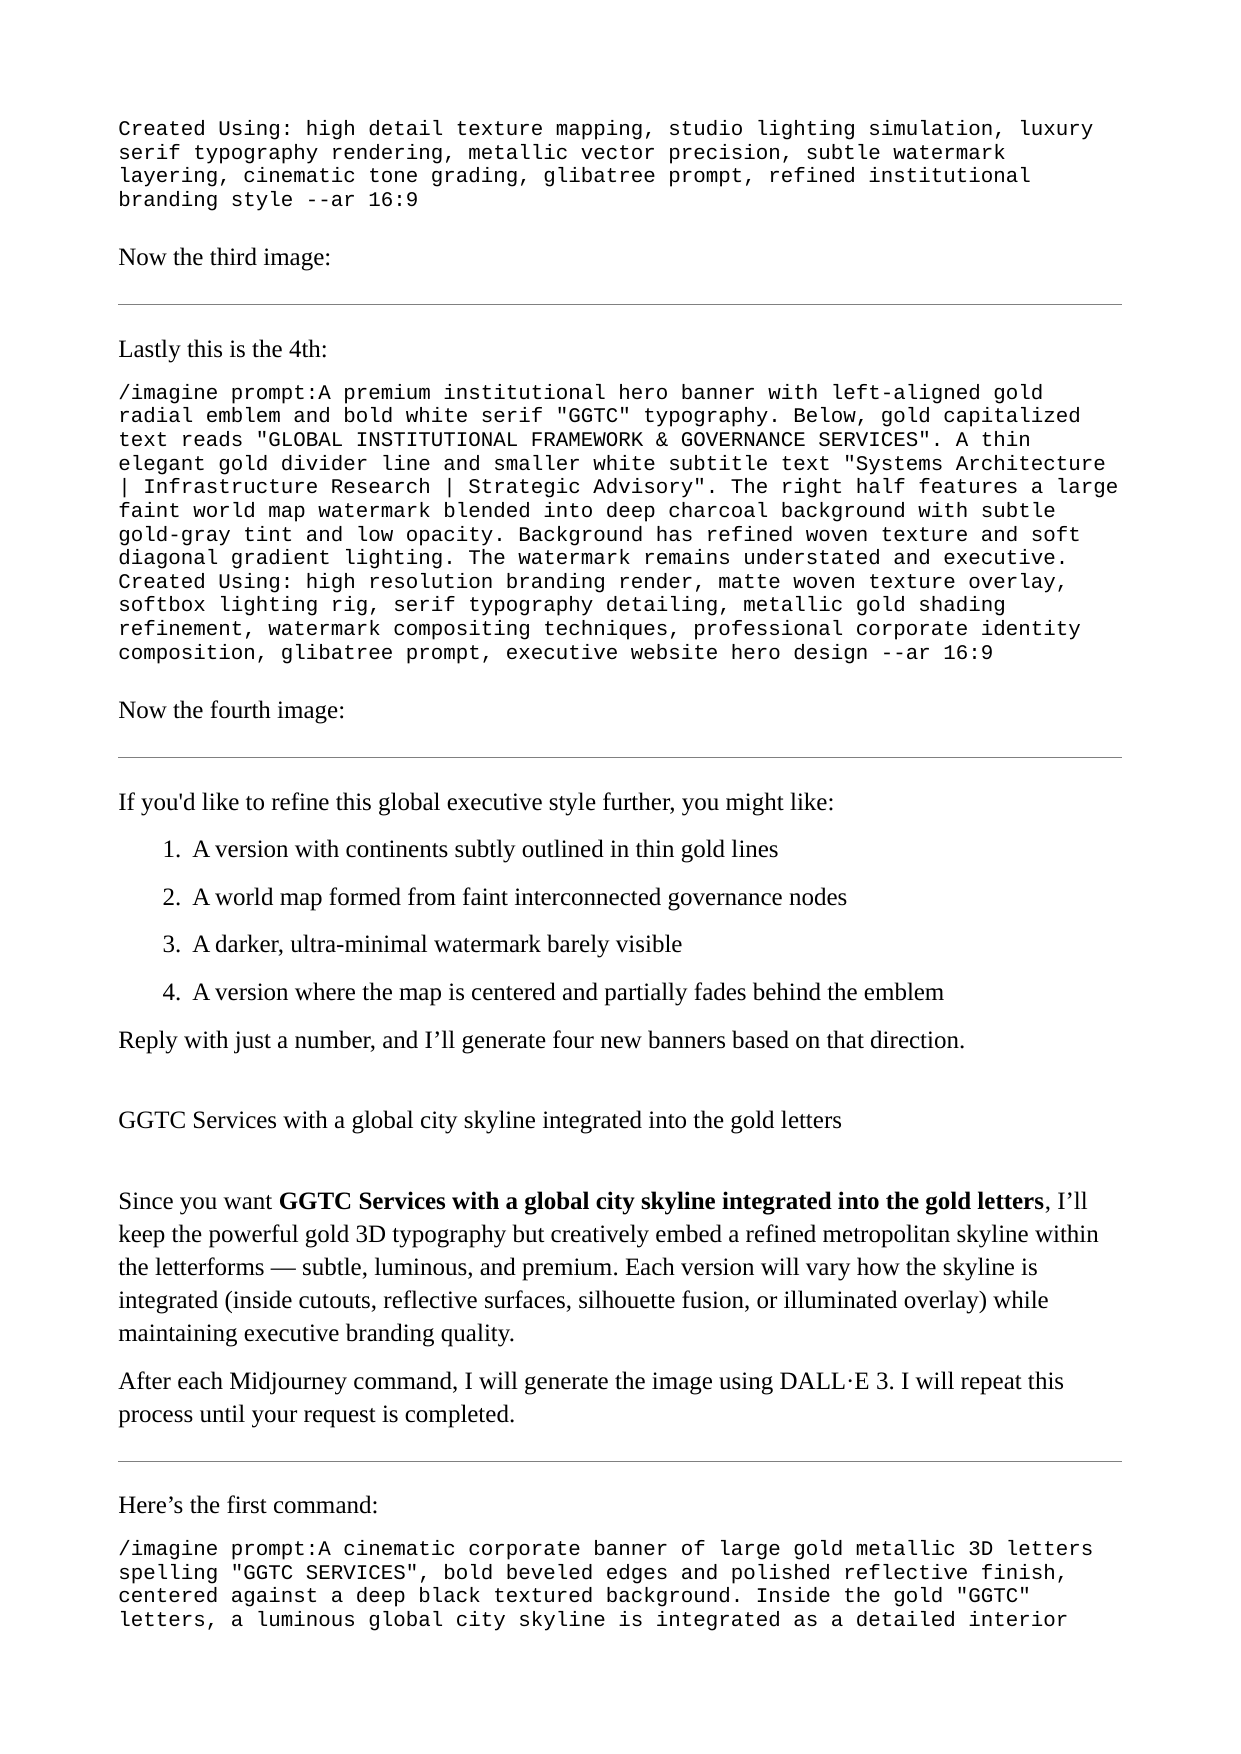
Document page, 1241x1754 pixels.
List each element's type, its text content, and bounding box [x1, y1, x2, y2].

list A version where the map is centered and partially fades behind the emblem [162, 977, 1122, 1006]
text /imagine prompt:A premium institutional hero banner with left-aligned gold radial emblem and bold white serif "GGTC" typography. Below, gold capitalized text reads "GLOBAL INSTITUTIONAL FRAMEWORK & GOVERNANCE SERVICES". A thin elegant gold divider line and smaller white subtitle text "Systems Architecture | Infrastructure Research | Strategic Advisory". The right half features a large faint world map watermark blended into deep charcoal background with subtle gold-gray tint and low opacity. Background has refined woven texture and soft diagonal gradient lighting. The watermark remains understated and executive. Created Using: high resolution branding render, matte woven texture overlay, softbox lighting rig, serif typography detailing, metallic gold shading refinement, watermark compositing techniques, professional corporate identity composition, glibatree prompt, executive website hero design --ar 16:9 [118, 382, 1122, 665]
text After each Midjourney command, I will generate the image using DALL·E 3. I will repeat this process until your request is completed. [118, 1366, 1122, 1427]
text Created Using: high detail texture mapping, studio lighting simulation, luxury serif typography rendering, metallic vector precision, subtle watermark layering, cinematic tone grading, glibatree prompt, refined institutional branding style --ar 16:9 [118, 118, 1122, 213]
text GGTC Services with a global city skyline integrated into the gold letters [118, 1105, 1122, 1134]
text Now the third image: [118, 242, 1122, 271]
text Since you want GGTC Services with a global city skyline integrated into the gold letters, I’ll keep the powerful gold 3D typography but creatively embed a refined metropolitan skyline within the letterforms — subtle, luminous, and premium. Each version will vary how the skyline is integrated (inside cutouts, reflective surfaces, silhouette fusion, or illuminated overlay) while maintaining executive branding quality. [118, 1186, 1122, 1347]
list A world map formed from faint interconnected governance nodes [162, 882, 1122, 911]
text Reply with just a number, and I’ll generate four new banners based on that direction. [118, 1025, 1122, 1053]
list A version with continents subtly outlined in thin gold lines [162, 834, 1122, 863]
text Lastly this is the 4th: [118, 334, 1122, 363]
text Now the fourth image: [118, 695, 1122, 724]
list A darker, ultra-minimal watermark barely visible [162, 929, 1122, 958]
text If you'd like to refine this global executive style further, you might like: [118, 787, 1122, 816]
text Here’s the first command: [118, 1491, 1122, 1519]
text /imagine prompt:A cinematic corporate banner of large gold metallic 3D letters spelling "GGTC SERVICES", bold beveled edges and polished reflective finish, centered against a deep black textured background. Inside the gold "GGTC" letters, a luminous global city skyline is integrated as a detailed interior [118, 1538, 1122, 1633]
